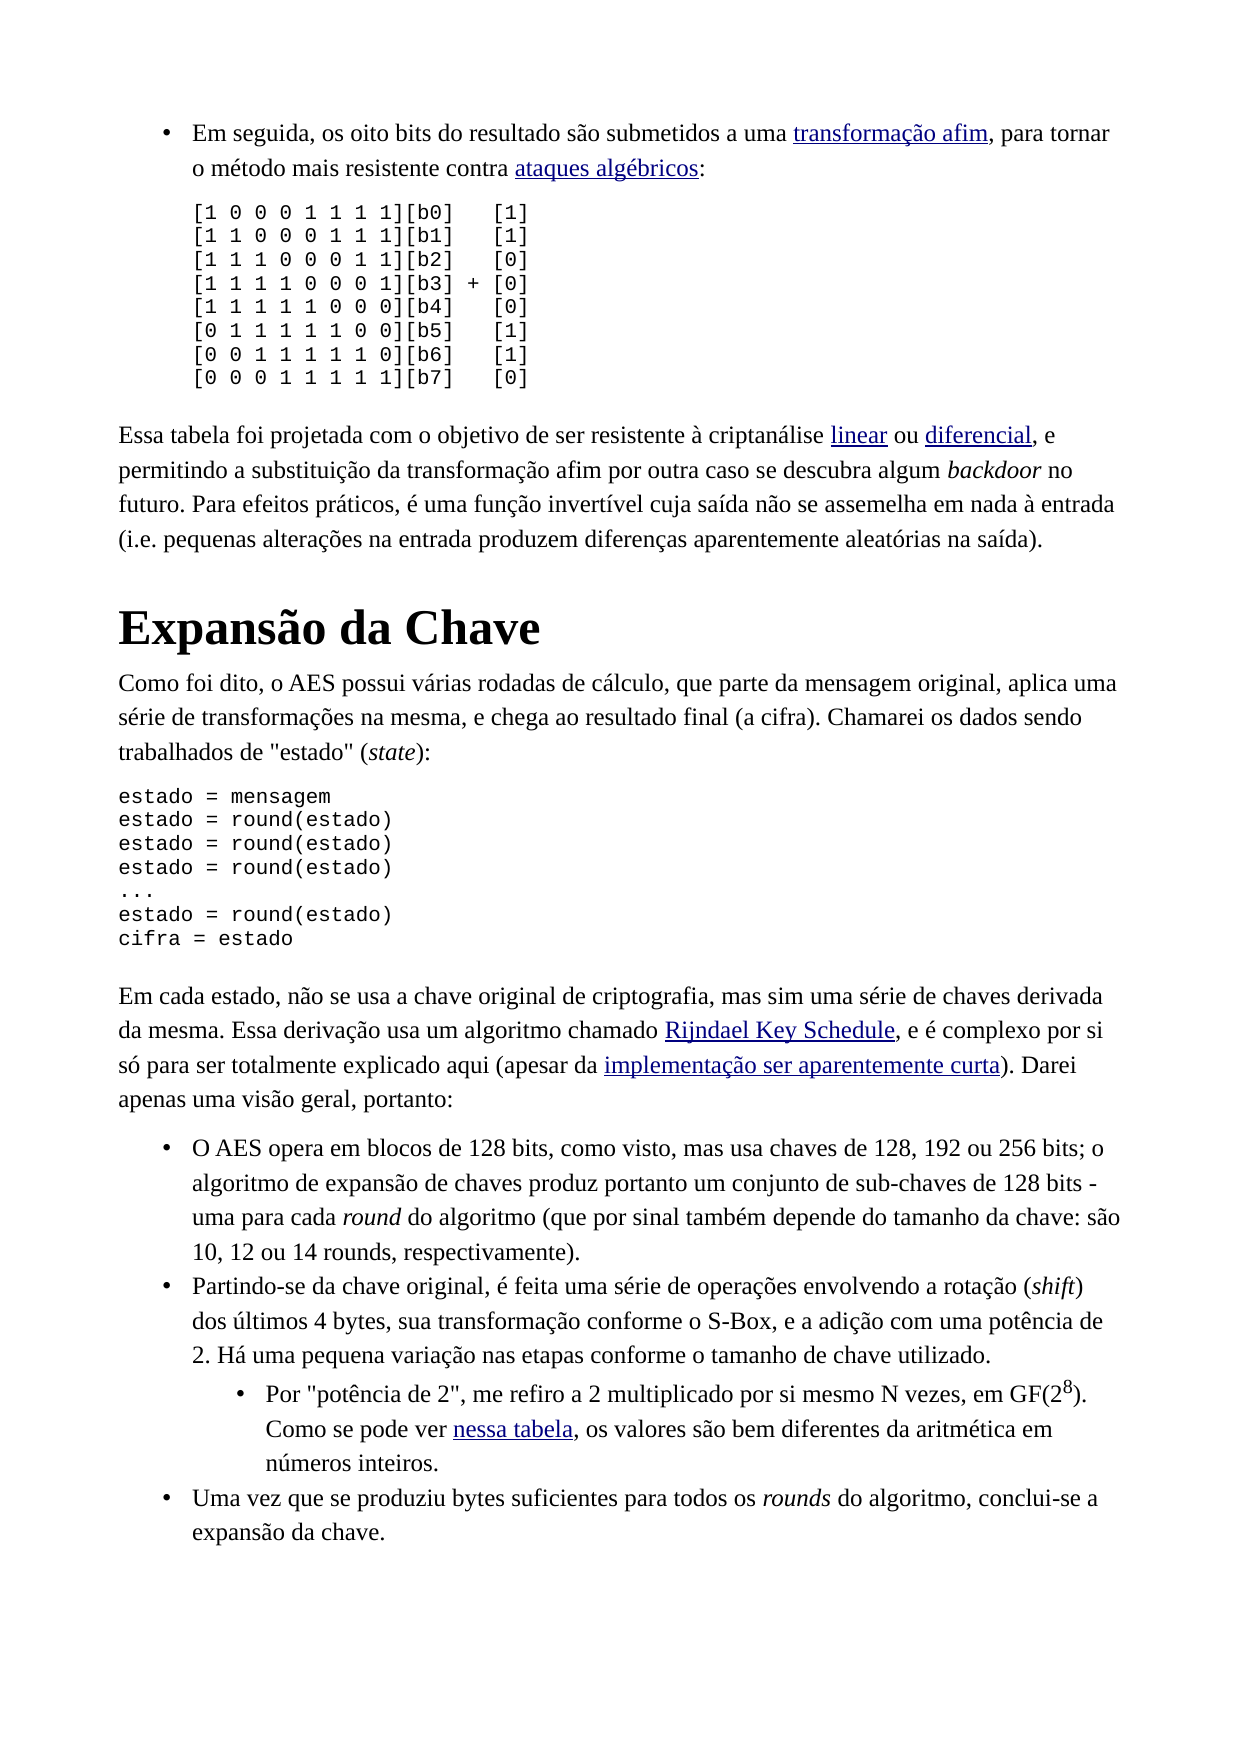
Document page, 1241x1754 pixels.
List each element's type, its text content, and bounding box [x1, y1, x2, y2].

list Uma vez que se produziu bytes suficientes para todos os rounds do algoritmo, conclui-se a expansão da chave. [162, 1483, 1122, 1546]
text Essa tabela foi projetada com o objetivo de ser resistente à criptanálise linear ou diferencial, e permitindo a substituição da transformação afim por outra caso se descubra algum backdoor no futuro. Para efeitos práticos, é uma função invertível cuja saída não se assemelha em nada à entrada (i.e. pequenas alterações na entrada produzem diferenças aparentemente aleatórias na saída). [118, 420, 1122, 552]
text Como foi dito, o AES possui várias rodadas de cálculo, que parte da mensagem original, aplica uma série de transformações na mesma, e chega ao resultado final (a cifra). Chamarei os dados sendo trabalhados de "estado" (state): [118, 668, 1122, 766]
text estado = round(estado) [118, 809, 1122, 833]
text Em cada estado, não se usa a chave original de criptografia, mas sim uma série de chaves derivada da mesma. Essa derivação usa um algoritmo chamado Rijndael Key Schedule, e é complexo por si só para ser totalmente explicado aqui (apesar da implementação ser aparentemente curta). Darei apenas uma visão geral, portanto: [118, 981, 1122, 1113]
list Por "potência de 2", me refiro a 2 multiplicado por si mesmo N vezes, em GF(28). Como se pode ver nessa tabela, os valores são bem diferentes da aritmética em números inteiros. [236, 1375, 1122, 1477]
text estado = round(estado) [118, 857, 1122, 880]
text estado = mensagem [118, 786, 1122, 809]
list [1 1 1 1 1 0 0 0][b4] [0] [162, 296, 1122, 320]
text estado = round(estado) [118, 833, 1122, 857]
text estado = round(estado) [118, 904, 1122, 928]
text ... [118, 880, 1122, 904]
list [0 1 1 1 1 1 0 0][b5] [1] [162, 320, 1122, 343]
list [0 0 1 1 1 1 1 0][b6] [1] [162, 343, 1122, 367]
list [1 0 0 0 1 1 1 1][b0] [1] [162, 202, 1122, 225]
list [1 1 1 0 0 0 1 1][b2] [0] [162, 249, 1122, 273]
list Em seguida, os oito bits do resultado são submetidos a uma transformação afim, para tornar o método mais resistente contra ataques algébricos: [162, 118, 1122, 181]
list [1 1 1 1 0 0 0 1][b3] + [0] [162, 273, 1122, 296]
list O AES opera em blocos de 128 bits, como visto, mas usa chaves de 128, 192 ou 256 bits; o algoritmo de expansão de chaves produz portanto um conjunto de sub-chaves de 128 bits - uma para cada round do algoritmo (que por sinal também depende do tamanho da chave: são 10, 12 ou 14 rounds, respectivamente). [162, 1133, 1122, 1266]
subtitle Expansão da Chave [118, 598, 1122, 655]
text cifra = estado [118, 928, 1122, 951]
list [0 0 0 1 1 1 1 1][b7] [0] [162, 367, 1122, 391]
list Partindo-se da chave original, é feita uma série de operações envolvendo a rotação (shift) dos últimos 4 bytes, sua transformação conforme o S-Box, e a adição com uma potência de 2. Há uma pequena variação nas etapas conforme o tamanho de chave utilizado. [162, 1271, 1122, 1369]
list [1 1 0 0 0 1 1 1][b1] [1] [162, 225, 1122, 249]
